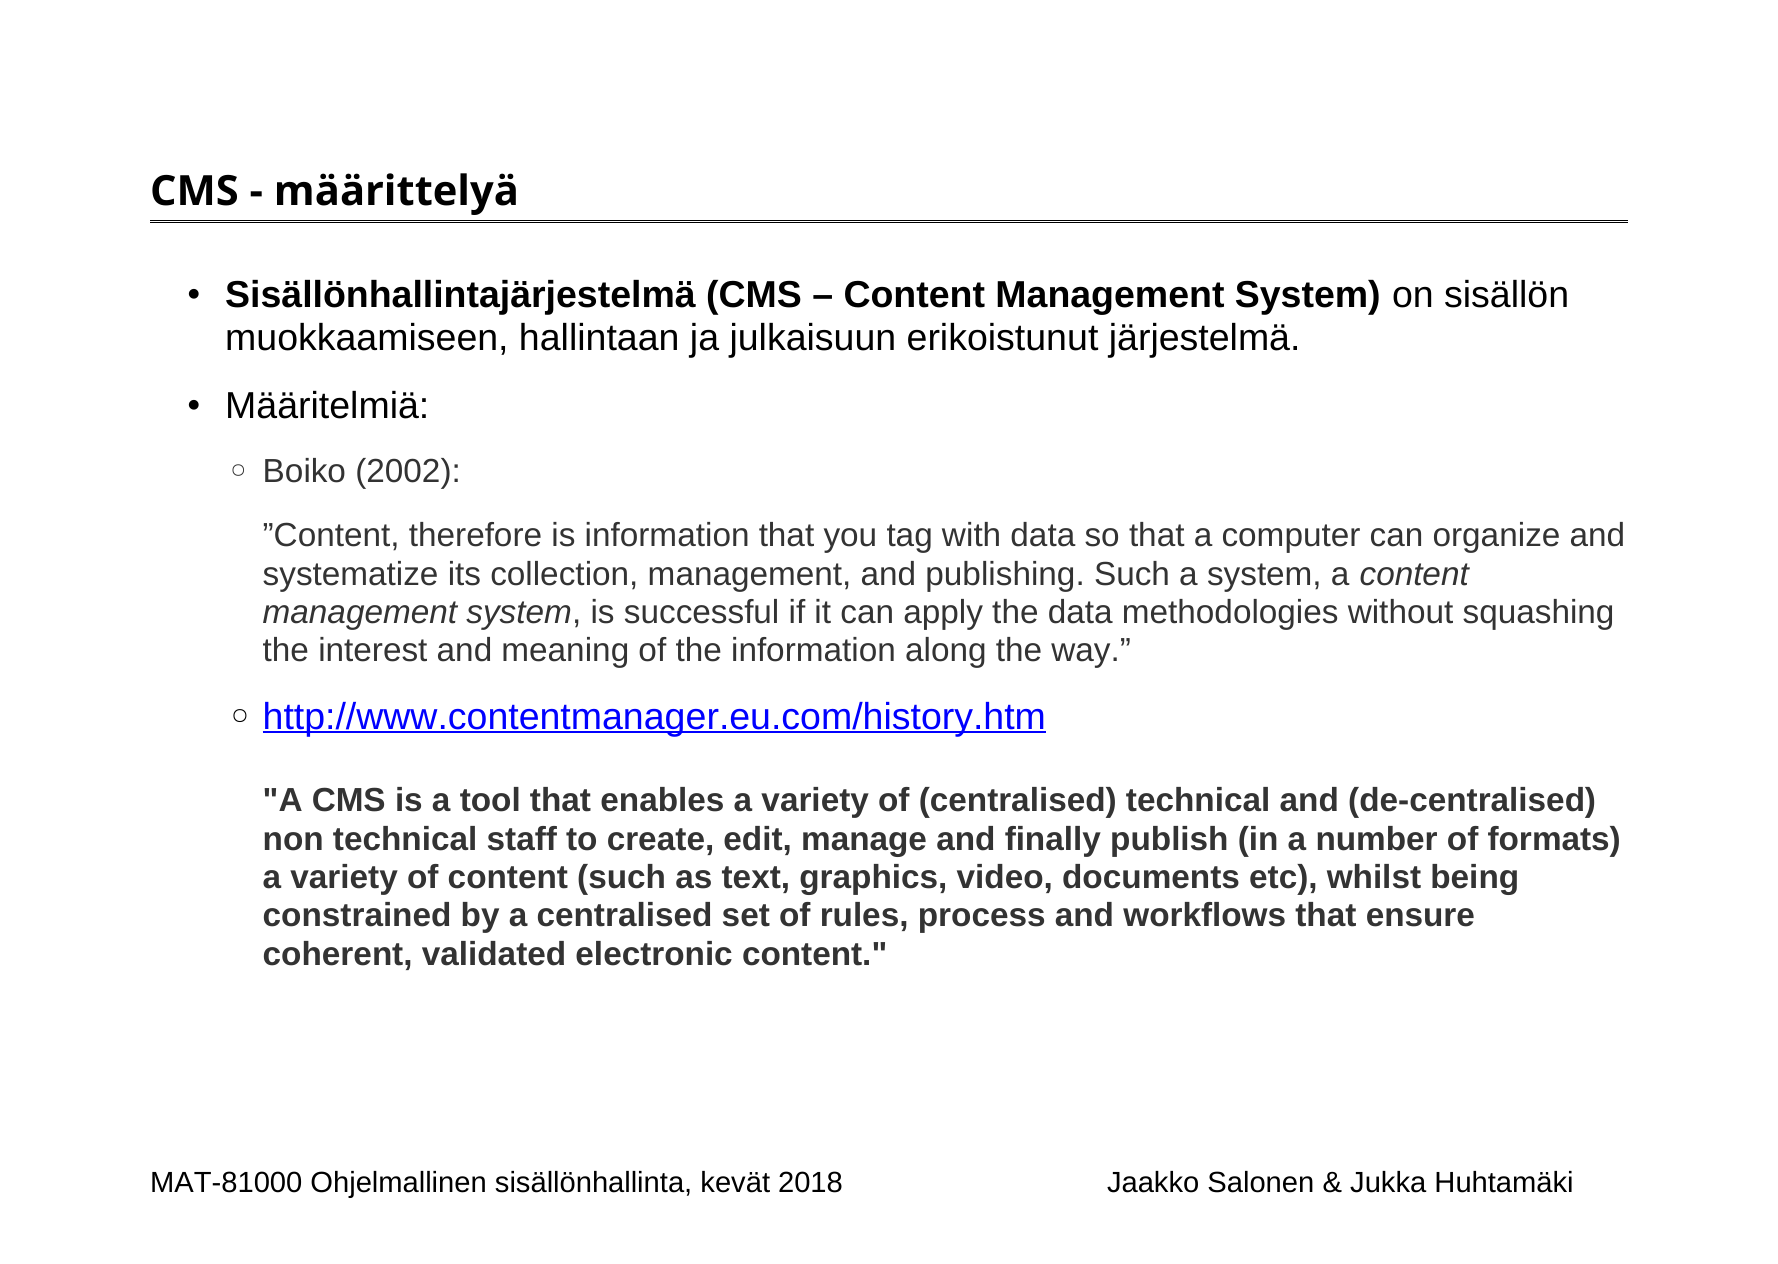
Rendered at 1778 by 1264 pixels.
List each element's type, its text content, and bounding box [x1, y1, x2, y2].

list Sisällönhallintajärjestelmä (CMS – Content Management System) on sisällön muokkaamiseen, hallintaan ja julkaisuun erikoistunut järjestelmä. [187, 272, 1628, 358]
subtitle CMS - määrittelyä [150, 161, 1628, 220]
list Määritelmiä: [187, 383, 1628, 427]
list ”Content, therefore is information that you tag with data so that a computer can organize and systematize its collection, management, and publishing. Such a system, a content management system, is successful if it can apply the data methodologies without squashing the interest and meaning of the information along the way.” [225, 515, 1628, 669]
list http://www.contentmanager.eu.com/history.htm "A CMS is a tool that enables a variety of (centralised) technical and (de-centralised) non technical staff to create, edit, manage and finally publish (in a number of formats) a variety of content (such as text, graphics, video, documents etc), whilst being constrained by a centralised set of rules, process and workflows that ensure coherent, validated electronic content." [225, 694, 1628, 972]
list Boiko (2002): [225, 452, 1628, 490]
